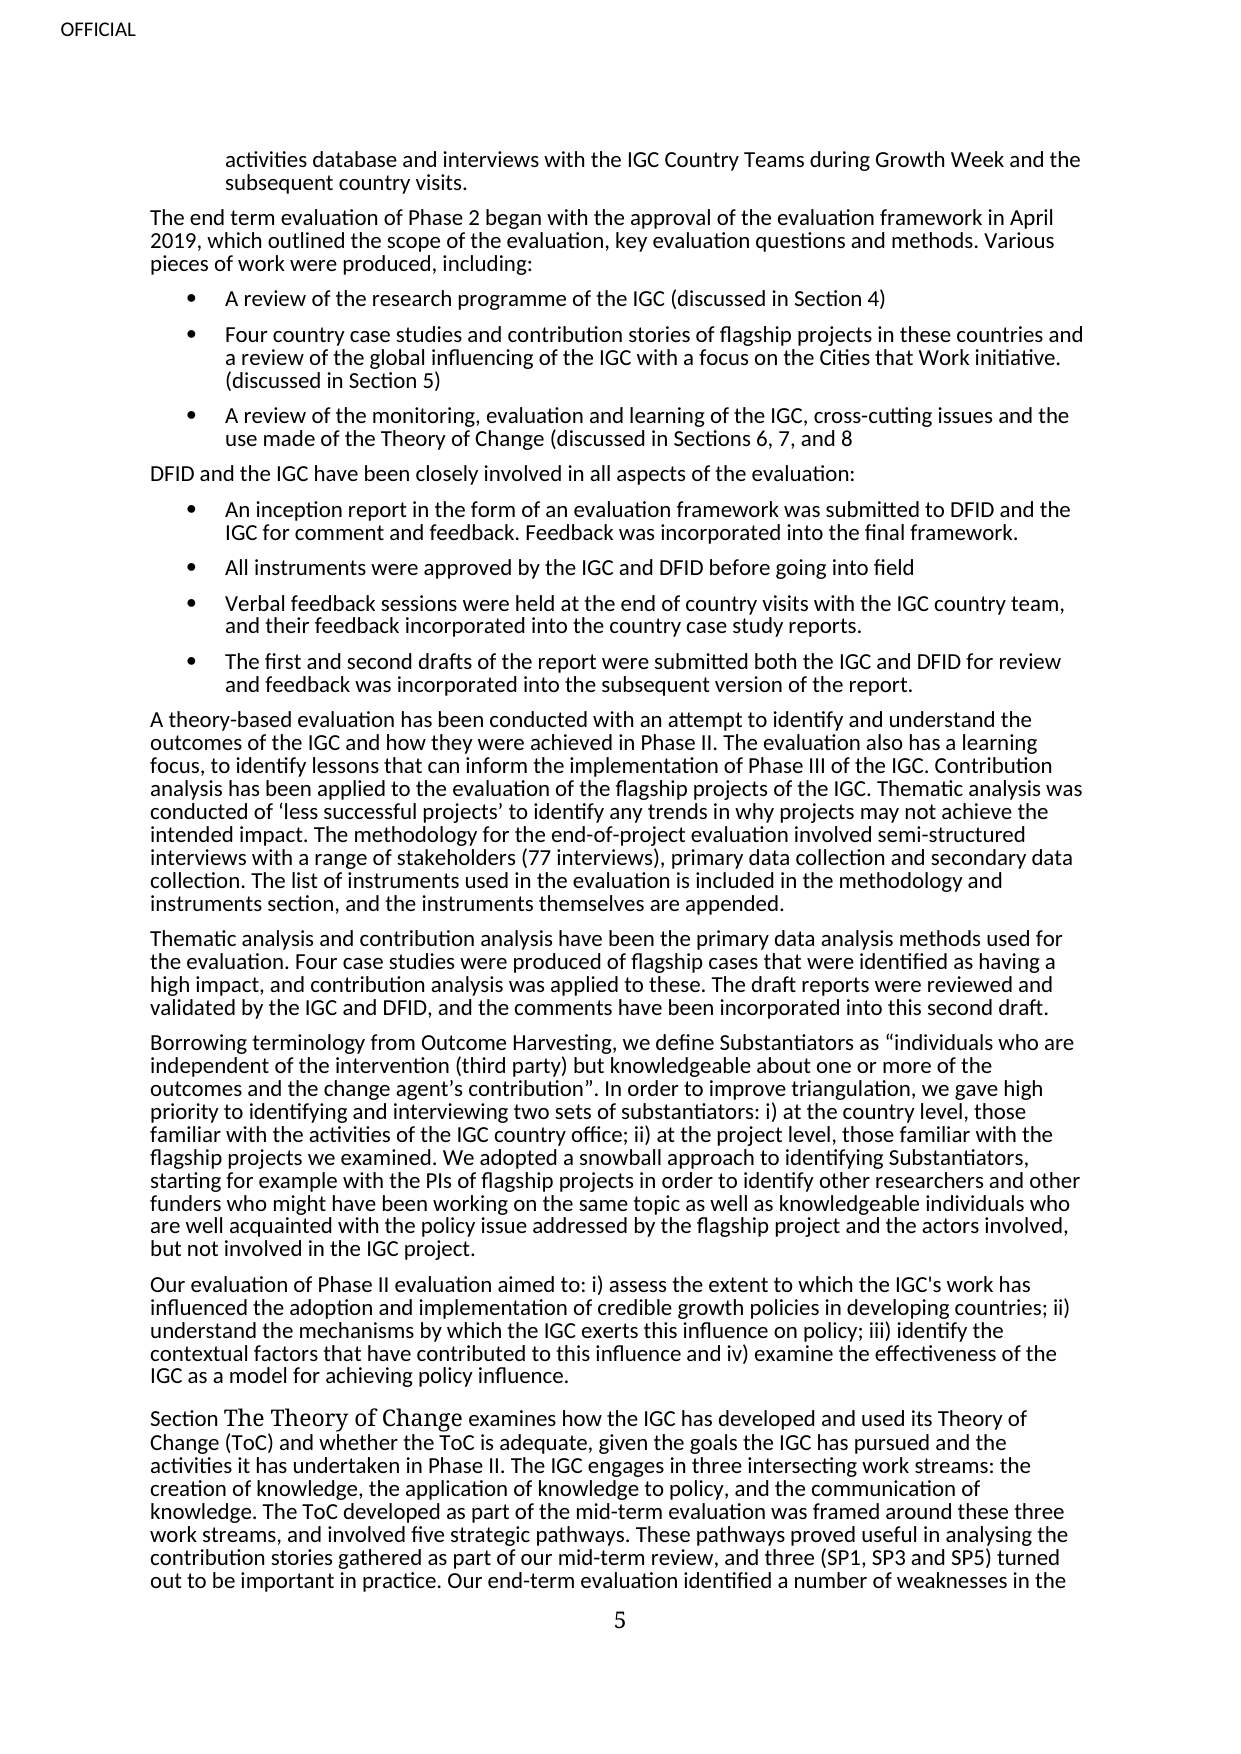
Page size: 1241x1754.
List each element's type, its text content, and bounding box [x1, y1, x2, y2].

list An inception report in the form of an evaluation framework was submitted to DFID and the IGC for comment and feedback. Feedback was incorporated into the final framework. [187, 500, 1090, 546]
list All instruments were approved by the IGC and DFID before going into field [187, 558, 1090, 581]
list A review of the research programme of the IGC (discussed in Section 4) [187, 289, 1090, 312]
text A theory-based evaluation has been conducted with an attempt to identify and understand the outcomes of the IGC and how they were achieved in Phase II. The evaluation also has a learning focus, to identify lessons that can inform the implementation of Phase III of the IGC. Contribution analysis has been applied to the evaluation of the flagship projects of the IGC. Thematic analysis was conducted of ‘less successful projects’ to identify any trends in why projects may not achieve the intended impact. The methodology for the end-of-project evaluation involved semi-structured interviews with a range of stakeholders (77 interviews), primary data collection and secondary data collection. The list of instruments used in the evaluation is included in the methodology and instruments section, and the instruments themselves are appended. [150, 710, 1090, 917]
list activities database and interviews with the IGC Country Teams during Growth Week and the subsequent country visits. [187, 150, 1090, 196]
text Thematic analysis and contribution analysis have been the primary data analysis methods used for the evaluation. Four case studies were produced of flagship cases that were identified as having a high impact, and contribution analysis was applied to these. The draft reports were reviewed and validated by the IGC and DFID, and the comments have been incorporated into this second draft. [150, 929, 1090, 1021]
text DFID and the IGC have been closely involved in all aspects of the evaluation: [150, 464, 1090, 487]
list A review of the monitoring, evaluation and learning of the IGC, cross-cutting issues and the use made of the Theory of Change (discussed in Sections 6, 7, and 8 [187, 406, 1090, 452]
list Four country case studies and contribution stories of flagship projects in these countries and a review of the global influencing of the IGC with a focus on the Cities that Work initiative. (discussed in Section 5) [187, 325, 1090, 394]
text Our evaluation of Phase II evaluation aimed to: i) assess the extent to which the IGC's work has influenced the adoption and implementation of credible growth policies in developing countries; ii) understand the mechanisms by which the IGC exerts this influence on policy; iii) identify the contextual factors that have contributed to this influence and iv) examine the effectiveness of the IGC as a model for achieving policy influence. [150, 1275, 1090, 1389]
list Verbal feedback sessions were held at the end of country visits with the IGC country team, and their feedback incorporated into the country case study reports. [187, 594, 1090, 639]
list The first and second drafts of the report were submitted both the IGC and DFID for review and feedback was incorporated into the subsequent version of the report. [187, 652, 1090, 698]
text Section 3 examines how the IGC has developed and used its Theory of Change (ToC) and whether the ToC is adequate, given the goals the IGC has pursued and the activities it has undertaken in Phase II. The IGC engages in three intersecting work streams: the creation of knowledge, the application of knowledge to policy, and the communication of knowledge. The ToC developed as part of the mid-term evaluation was framed around these three work streams, and involved five strategic pathways. These pathways proved useful in analysing the contribution stories gathered as part of our mid-term review, and three (SP1, SP3 and SP5) turned out to be important in practice. Our end-term evaluation identified a number of weaknesses in the ToC: in particular it gave too little attention to the role of the Principal Investigator (PI) relative to the Country Office; and to the issues of policy implementation, mainstreaming and scaling up, and the sustainability of policy changes. The global influencing pathway (SP5) needs to be extended and refined to better reflect the experiences of the new Cities that Work (CtW) initiative. Overall, ToCs did not play an important role in the IGC's operations during Phase I, but their role has expanded in Phase II. The itself has developed its own version of the ToC, which has played a role in the IGC's plans for the future development of its impact indicators. [150, 1402, 1090, 1594]
text The end term evaluation of Phase 2 began with the approval of the evaluation framework in April 2019, which outlined the scope of the evaluation, key evaluation questions and methods. Various pieces of work were produced, including: [150, 208, 1090, 277]
text Borrowing terminology from Outcome Harvesting, we define Substantiators as “individuals who are independent of the intervention (third party) but knowledgeable about one or more of the outcomes and the change agent’s contribution”. In order to improve triangulation, we gave high priority to identifying and interviewing two sets of substantiators: i) at the country level, those familiar with the activities of the IGC country office; ii) at the project level, those familiar with the flagship projects we examined. We adopted a snowball approach to identifying Substantiators, starting for example with the PIs of flagship projects in order to identify other researchers and other funders who might have been working on the same topic as well as knowledgeable individuals who are well acquainted with the policy issue addressed by the flagship project and the actors involved, but not involved in the IGC project. [150, 1033, 1090, 1262]
